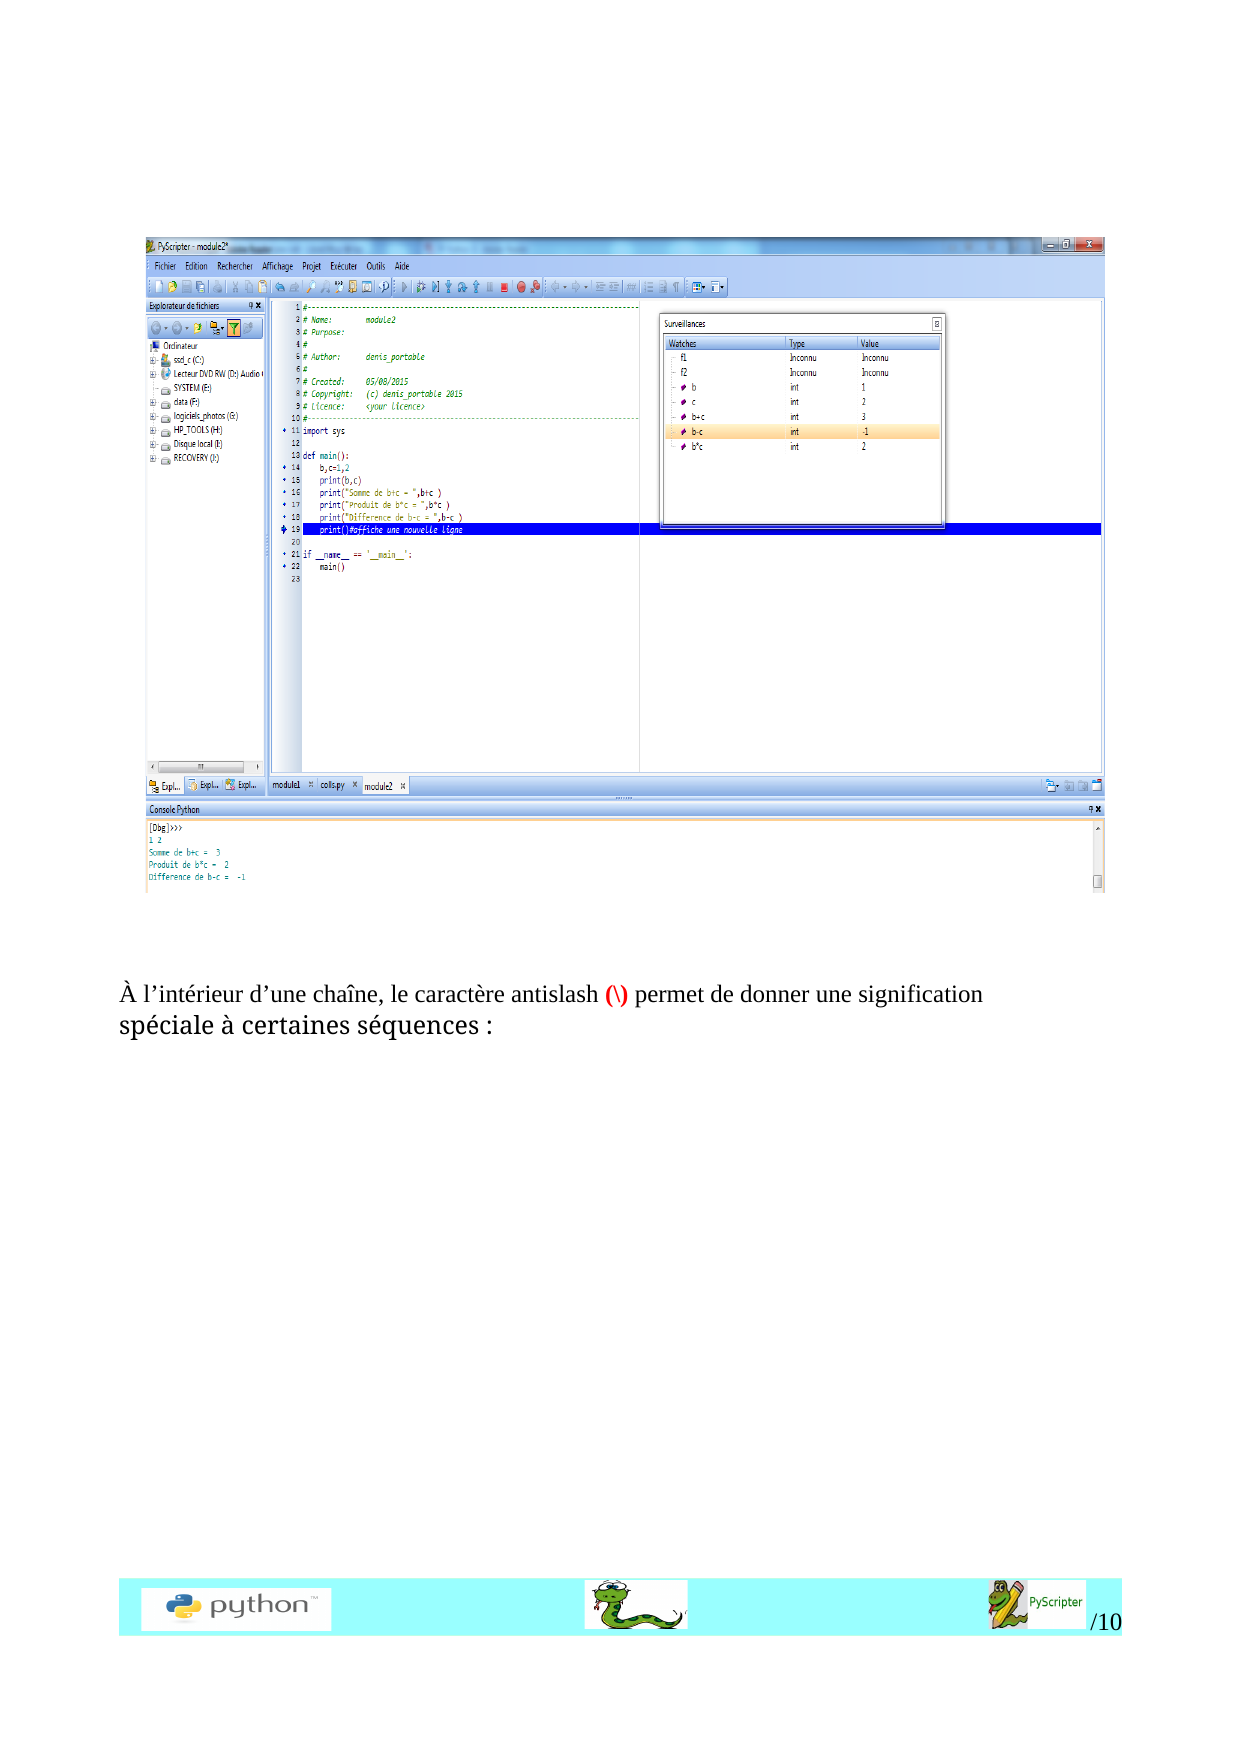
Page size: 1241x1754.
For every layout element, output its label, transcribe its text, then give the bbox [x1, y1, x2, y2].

text spéciale à certaines séquences : [119, 1008, 1122, 1042]
text À l’intérieur d’une chaîne, le caractère antislash (\) permet de donner une signification [119, 979, 1122, 1008]
picture [584, 1580, 688, 1629]
picture [988, 1580, 1087, 1629]
picture [141, 1588, 332, 1631]
picture [145, 237, 1105, 893]
